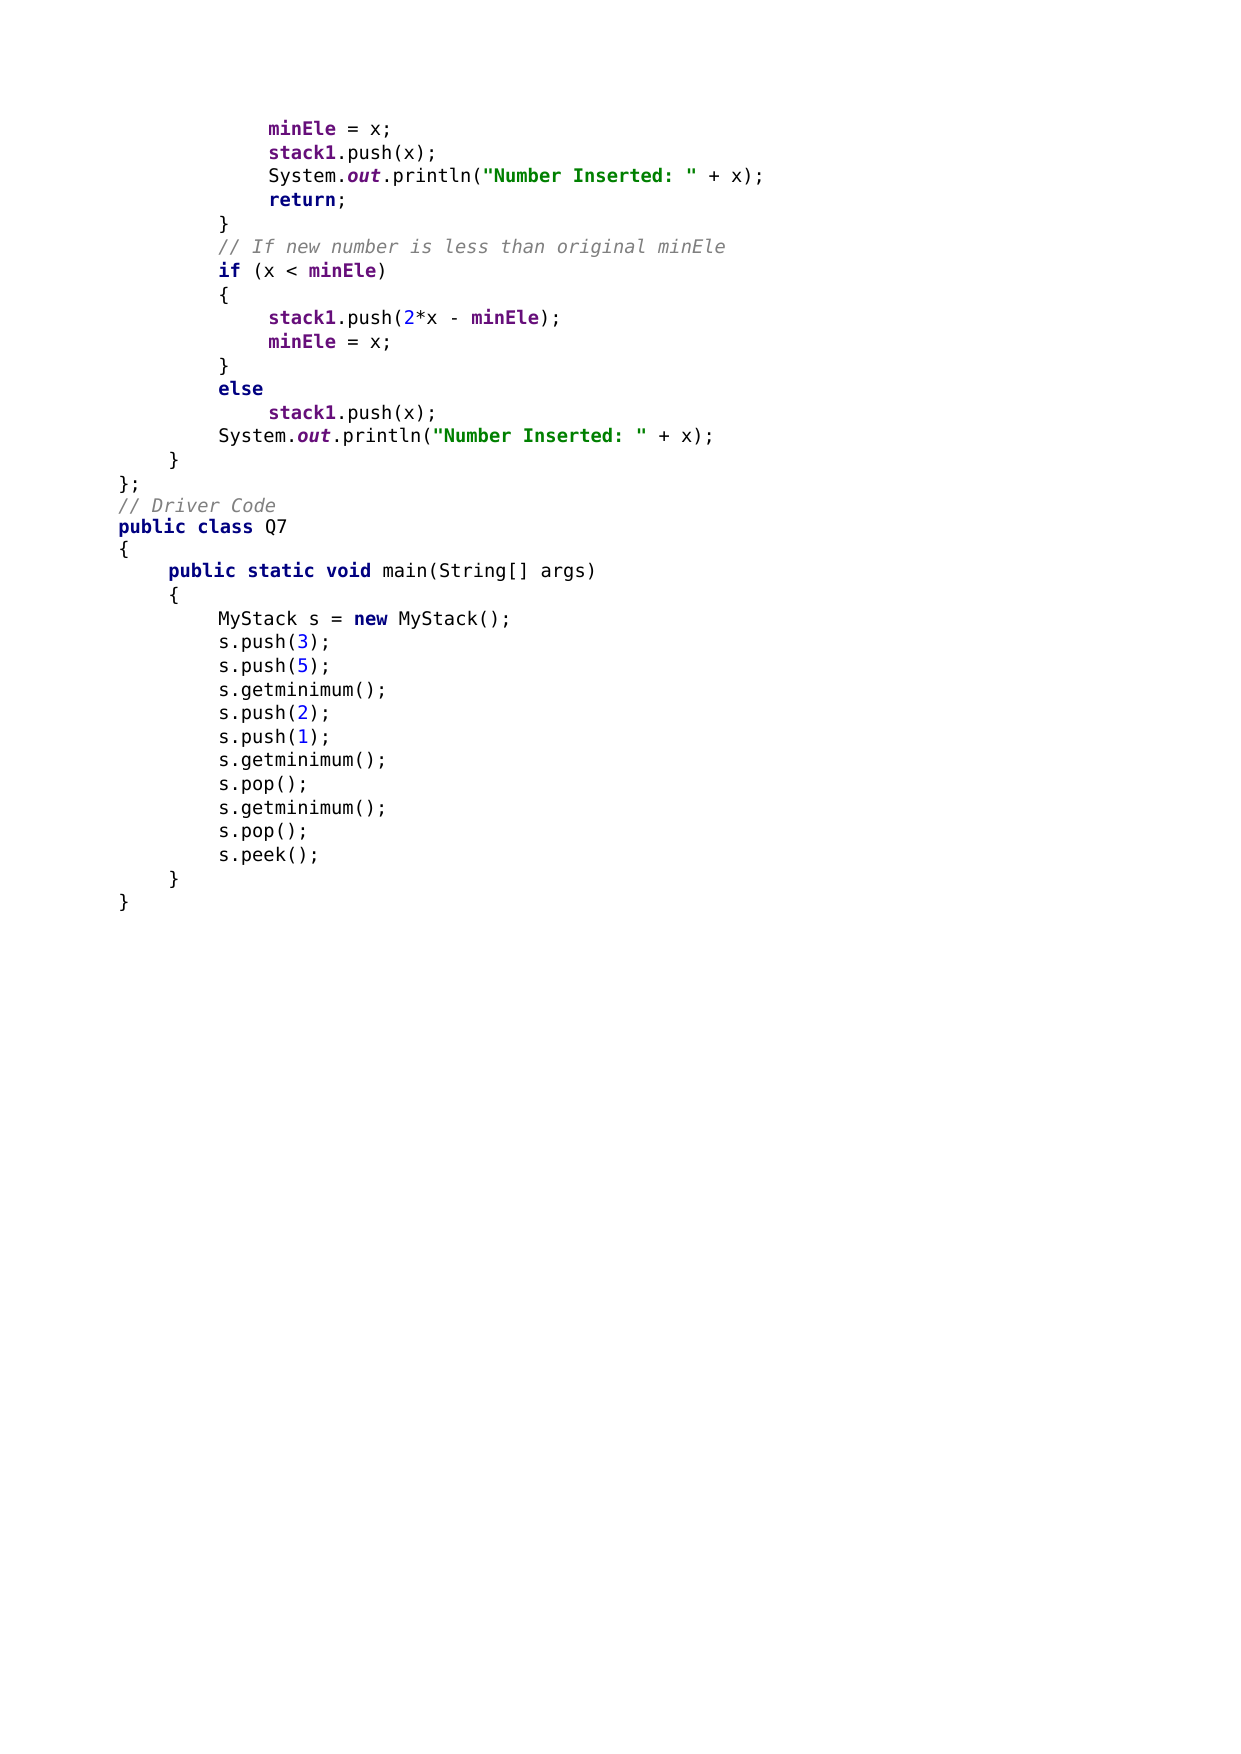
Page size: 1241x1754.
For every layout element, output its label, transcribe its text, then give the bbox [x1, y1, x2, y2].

text } [118, 213, 1122, 236]
text public class Q7 [118, 517, 1122, 538]
text minEle = x; [118, 331, 1122, 354]
text else [118, 378, 1122, 402]
text s.push(2); [118, 702, 1122, 726]
text } [118, 891, 1122, 913]
text s.pop(); [118, 773, 1122, 797]
text System.out.println("Number Inserted: " + x); [118, 165, 1122, 189]
text public static void main(String[] args) [118, 560, 1122, 584]
text stack1.push(x); [118, 402, 1122, 426]
text s.push(1); [118, 726, 1122, 749]
text stack1.push(2*x - minEle); [118, 307, 1122, 331]
text { [118, 284, 1122, 307]
text minEle = x; [118, 118, 1122, 142]
text { [118, 584, 1122, 608]
text s.pop(); [118, 820, 1122, 844]
text }; [118, 473, 1122, 495]
text { [118, 538, 1122, 560]
text // If new number is less than original minEle [118, 236, 1122, 260]
text s.getminimum(); [118, 678, 1122, 702]
text } [118, 354, 1122, 378]
text // Driver Code [118, 495, 1122, 517]
text if (x < minEle) [118, 260, 1122, 284]
text s.getminimum(); [118, 749, 1122, 773]
text s.push(3); [118, 631, 1122, 655]
text s.push(5); [118, 655, 1122, 678]
text System.out.println("Number Inserted: " + x); [118, 426, 1122, 449]
text s.peek(); [118, 844, 1122, 868]
text MyStack s = new MyStack(); [118, 608, 1122, 631]
text s.getminimum(); [118, 797, 1122, 820]
text return; [118, 189, 1122, 213]
text stack1.push(x); [118, 142, 1122, 165]
text } [118, 449, 1122, 473]
text } [118, 868, 1122, 891]
